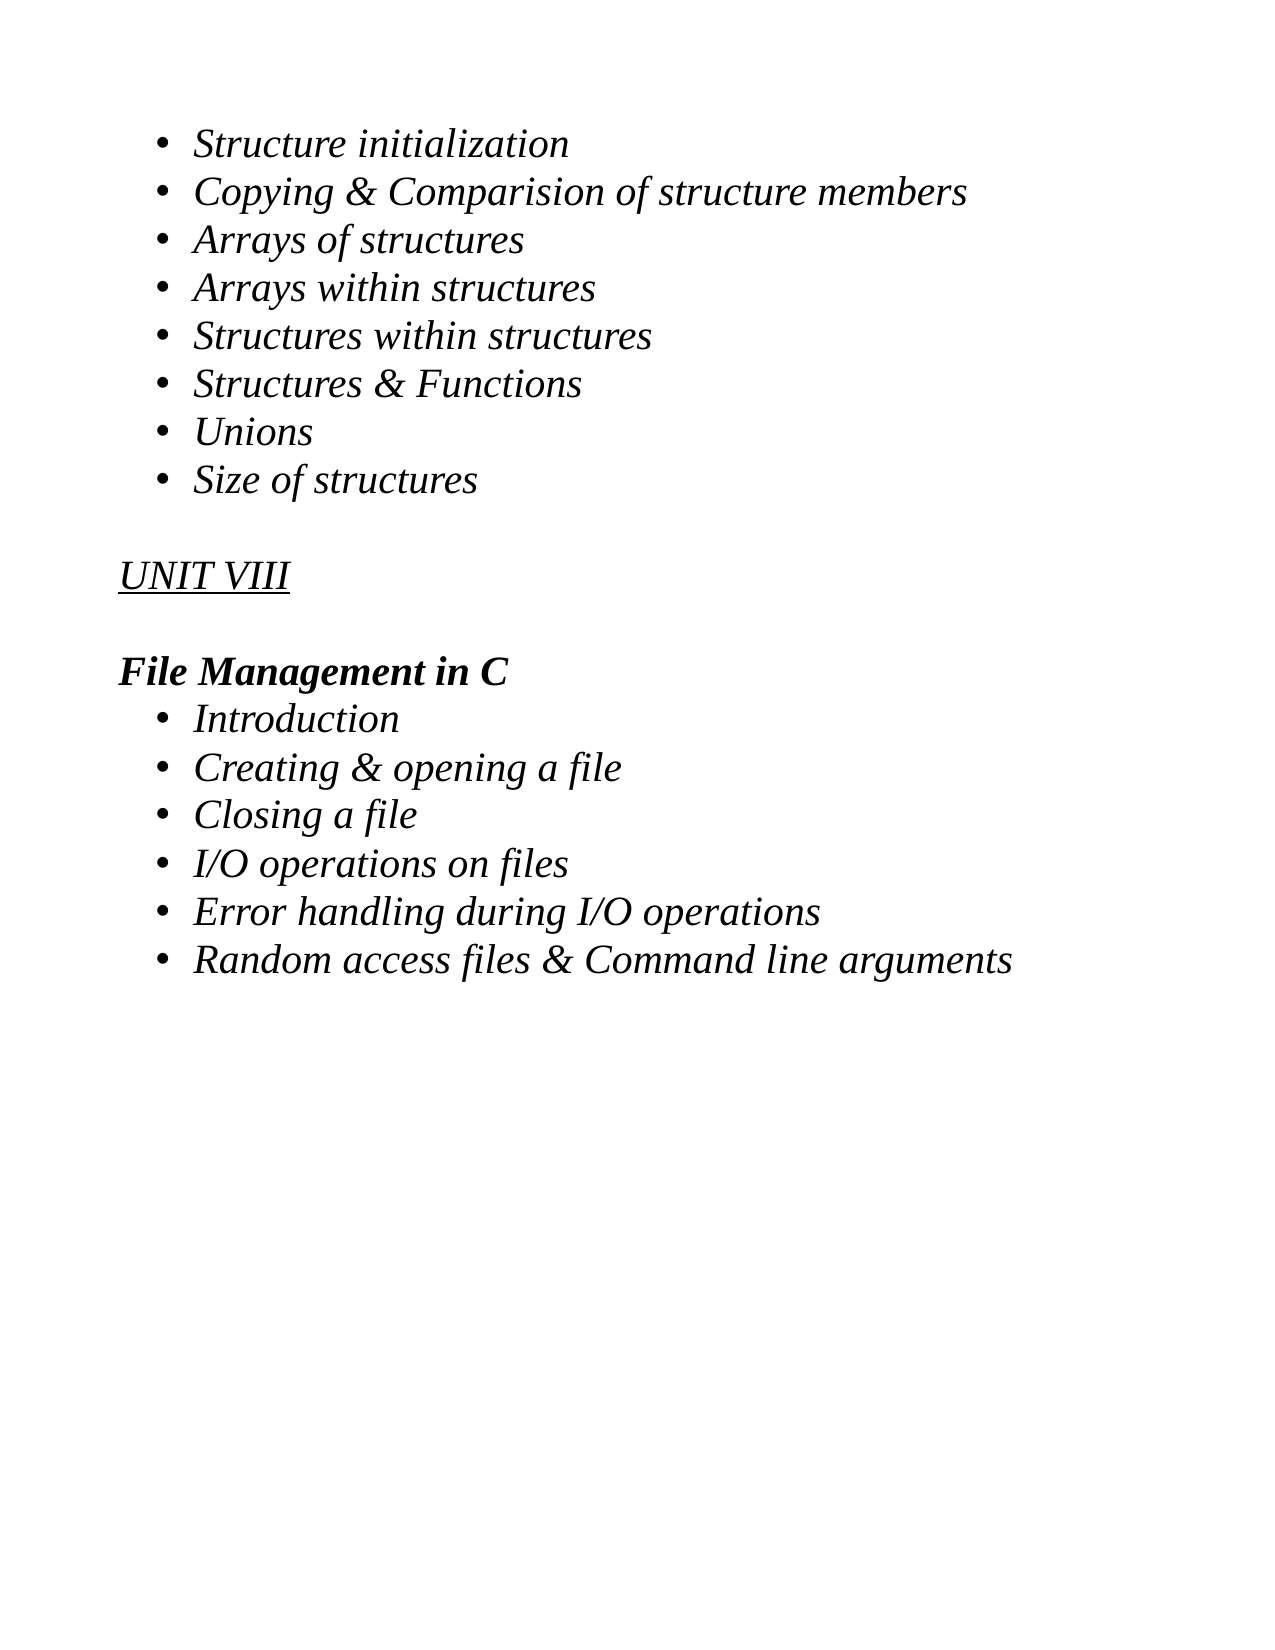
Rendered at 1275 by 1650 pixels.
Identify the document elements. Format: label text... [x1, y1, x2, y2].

text UNIT VIII [118, 550, 1157, 598]
list Size of structures [156, 454, 1157, 502]
list Structures within structures [156, 310, 1157, 358]
list Introduction [156, 694, 1157, 742]
list Arrays of structures [156, 214, 1157, 262]
list Arrays within structures [156, 262, 1157, 310]
text File Management in C [118, 646, 1157, 694]
list Unions [156, 406, 1157, 454]
list Error handling during I/O operations [156, 886, 1157, 934]
list Closing a file [156, 790, 1157, 838]
list Structure initialization [156, 118, 1157, 166]
list I/O operations on files [156, 838, 1157, 886]
list Copying & Comparision of structure members [156, 166, 1157, 214]
list Creating & opening a file [156, 742, 1157, 790]
list Random access files & Command line arguments [156, 934, 1157, 982]
list Structures & Functions [156, 358, 1157, 406]
